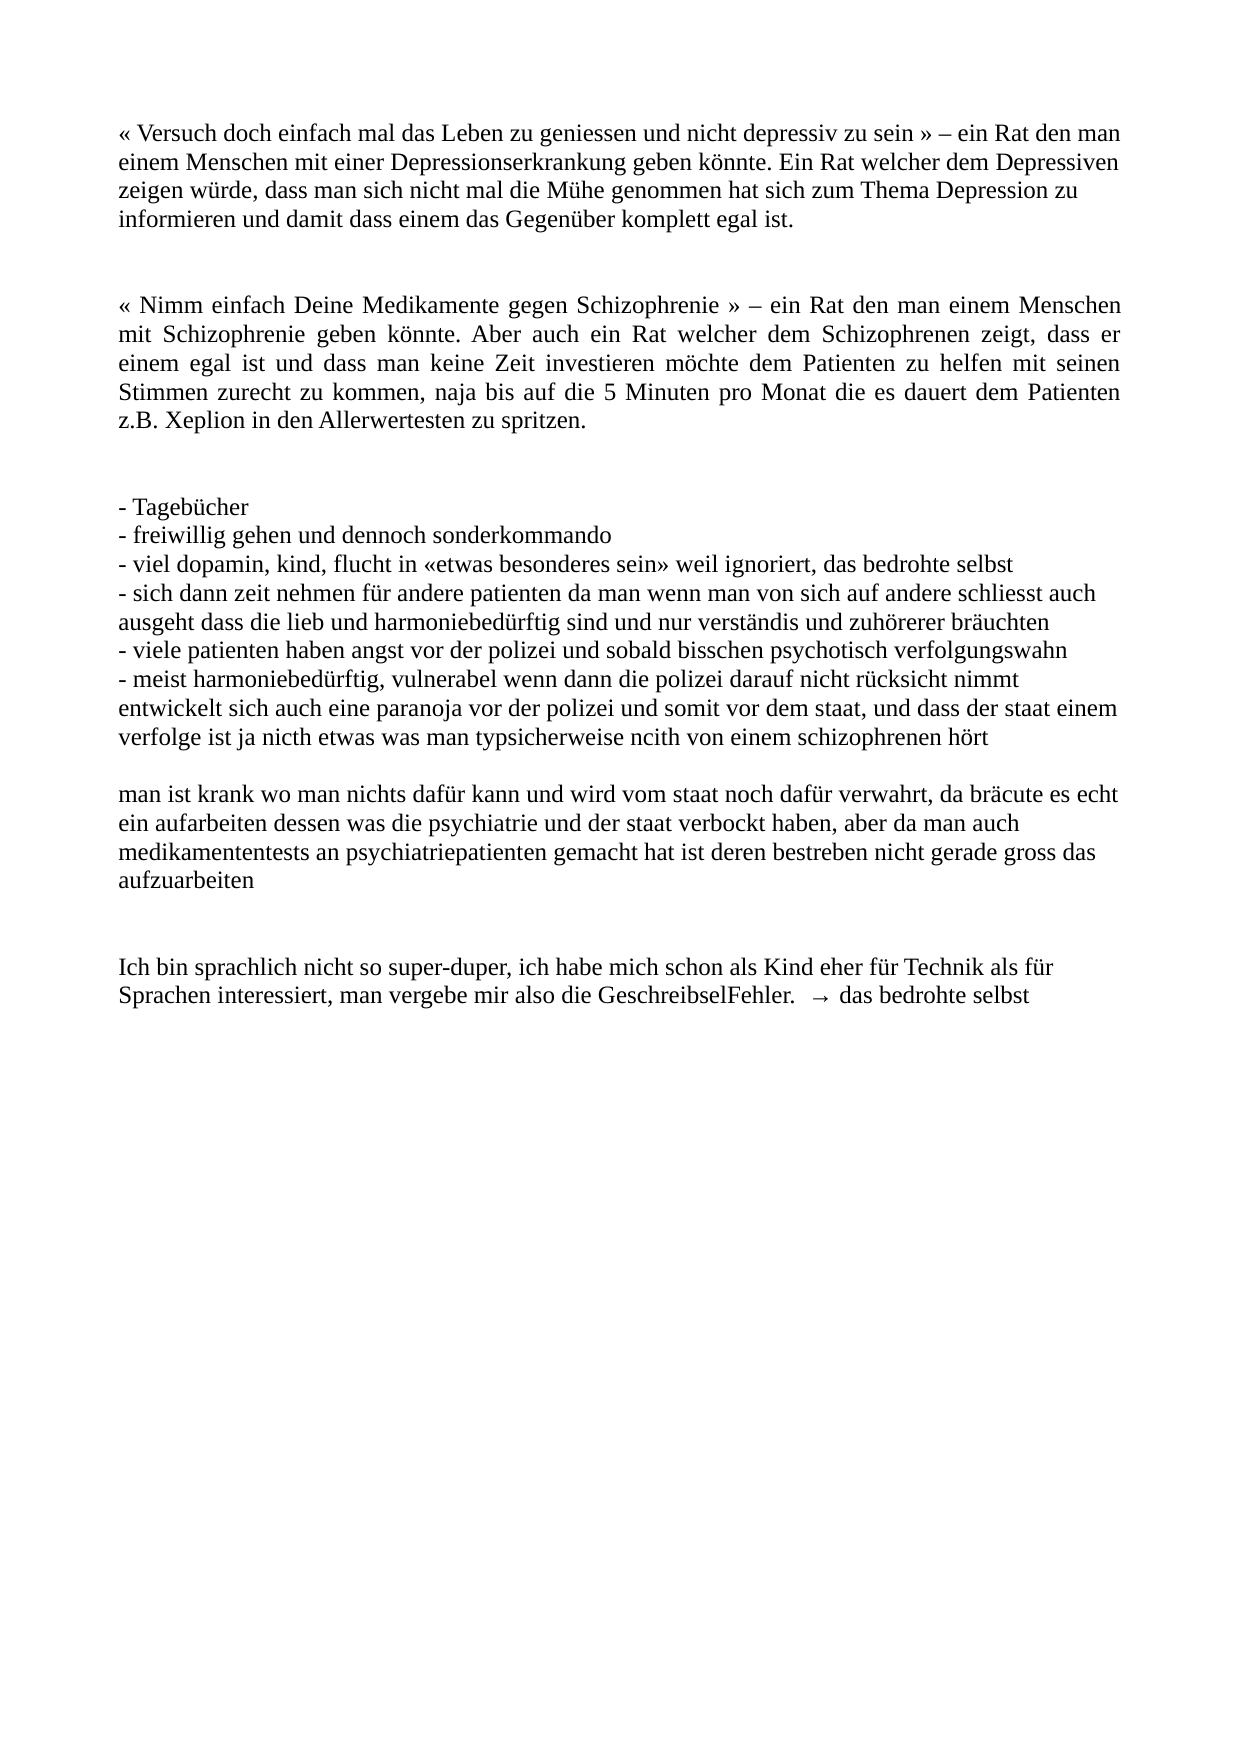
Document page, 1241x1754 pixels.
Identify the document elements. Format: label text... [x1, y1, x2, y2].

text Ich bin sprachlich nicht so super-duper, ich habe mich schon als Kind eher für Technik als für Sprachen interessiert, man vergebe mir also die GeschreibselFehler. → das bedrohte selbst [118, 952, 1122, 1009]
text - meist harmoniebedürftig, vulnerabel wenn dann die polizei darauf nicht rücksicht nimmt entwickelt sich auch eine paranoja vor der polizei und somit vor dem staat, und dass der staat einem verfolge ist ja nicth etwas was man typsicherweise ncith von einem schizophrenen hört [118, 664, 1122, 751]
text - sich dann zeit nehmen für andere patienten da man wenn man von sich auf andere schliesst auch ausgeht dass die lieb und harmoniebedürftig sind und nur verständis und zuhörerer bräuchten [118, 578, 1122, 636]
text - viel dopamin, kind, flucht in «etwas besonderes sein» weil ignoriert, das bedrohte selbst [118, 549, 1122, 578]
text - freiwillig gehen und dennoch sonderkommando [118, 521, 1122, 549]
text - viele patienten haben angst vor der polizei und sobald bisschen psychotisch verfolgungswahn [118, 636, 1122, 664]
text « Nimm einfach Deine Medikamente gegen Schizophrenie » – ein Rat den man einem Menschen mit Schizophrenie geben könnte. Aber auch ein Rat welcher dem Schizophrenen zeigt, dass er einem egal ist und dass man keine Zeit investieren möchte dem Patienten zu helfen mit seinen Stimmen zurecht zu kommen, naja bis auf die 5 Minuten pro Monat die es dauert dem Patienten z.B. Xeplion in den Allerwertesten zu spritzen. [118, 291, 1122, 434]
text « Versuch doch einfach mal das Leben zu geniessen und nicht depressiv zu sein » – ein Rat den man einem Menschen mit einer Depressionserkrankung geben könnte. Ein Rat welcher dem Depressiven zeigen würde, dass man sich nicht mal die Mühe genommen hat sich zum Thema Depression zu informieren und damit dass einem das Gegenüber komplett egal ist. [118, 118, 1122, 233]
text - Tagebücher [118, 492, 1122, 521]
text man ist krank wo man nichts dafür kann und wird vom staat noch dafür verwahrt, da bräcute es echt ein aufarbeiten dessen was die psychiatrie und der staat verbockt haben, aber da man auch medikamententests an psychiatriepatienten gemacht hat ist deren bestreben nicht gerade gross das aufzuarbeiten [118, 779, 1122, 894]
